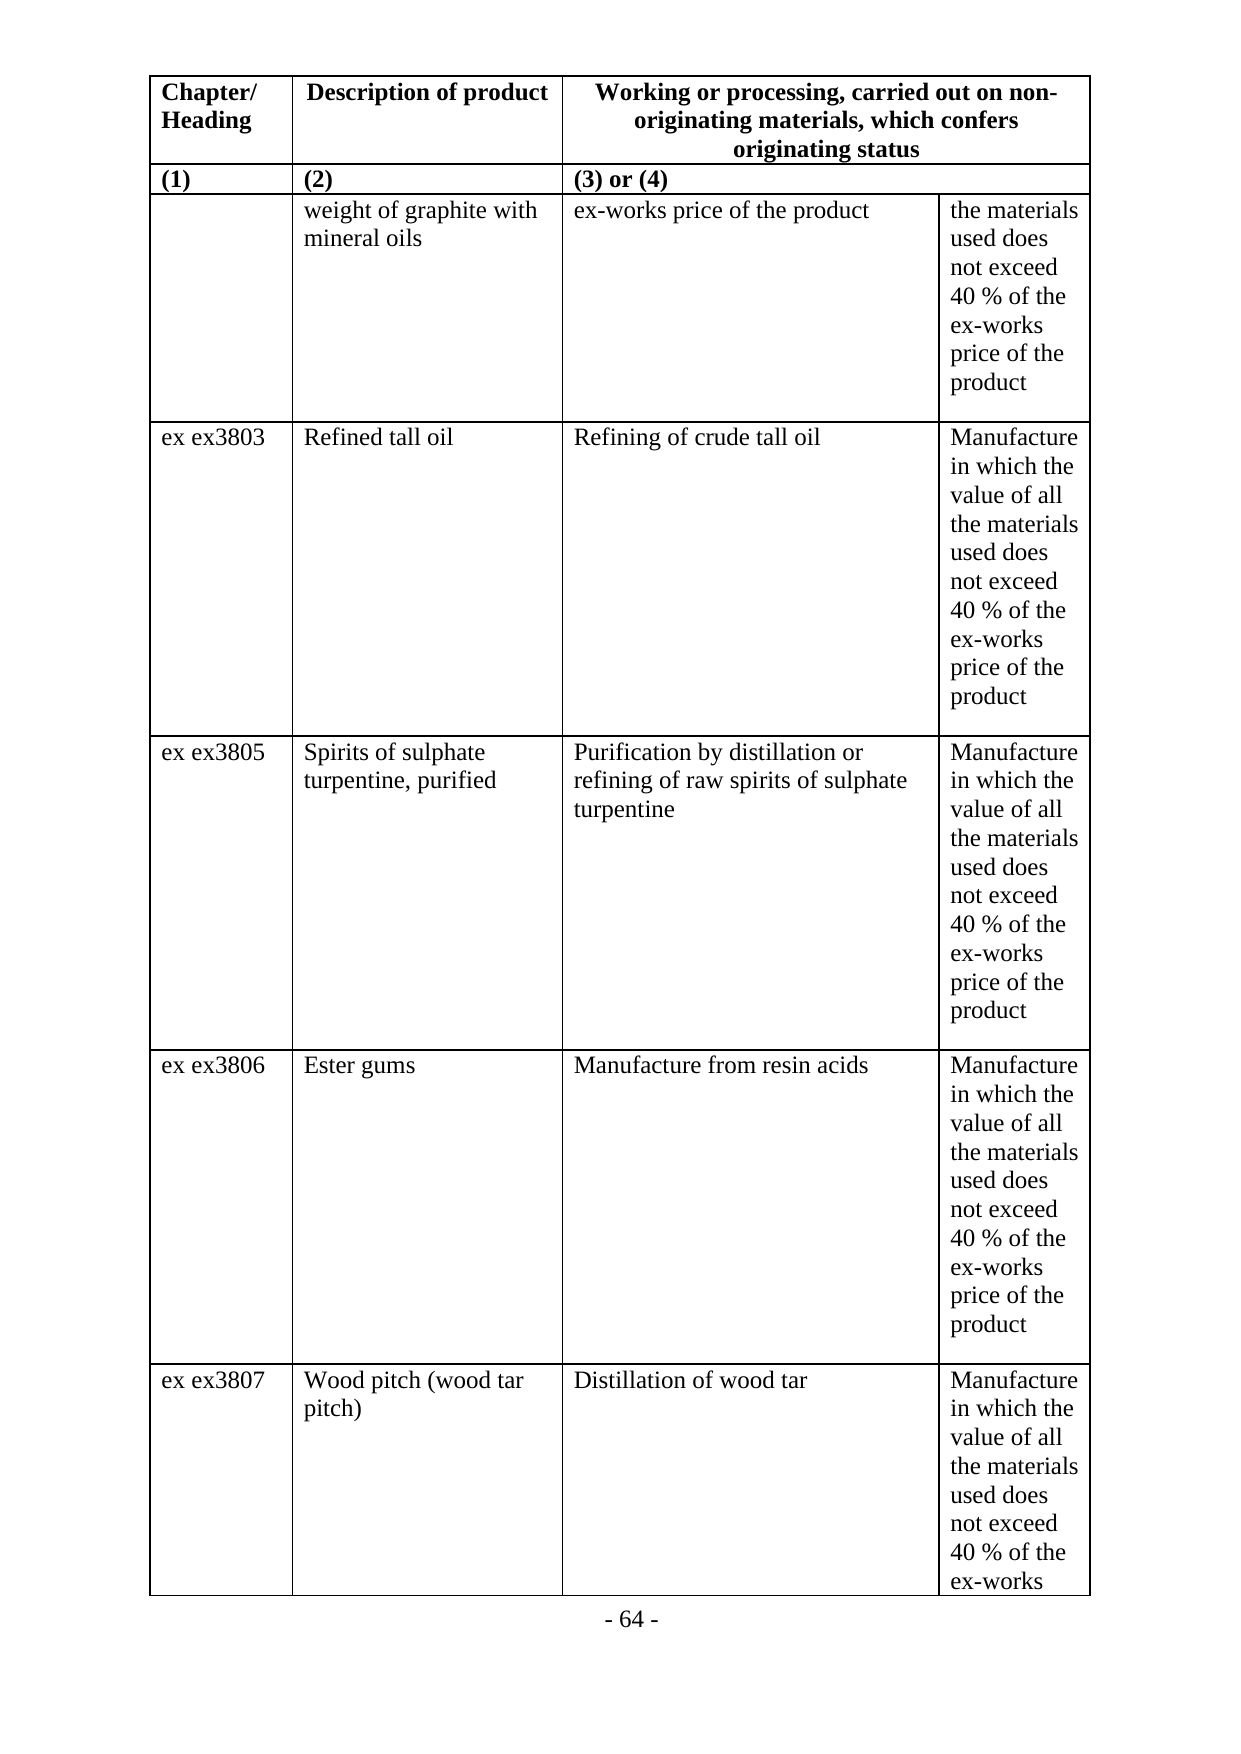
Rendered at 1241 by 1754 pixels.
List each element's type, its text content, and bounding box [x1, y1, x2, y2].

table_cell weight of graphite with mineral oils [293, 195, 562, 421]
table_cell (2) [293, 165, 562, 193]
table_cell Manufacture in which the value of all the materials used does not exceed 40 % of the ex-works price of the product [940, 737, 1089, 1049]
table_cell ex ex3806 [151, 1051, 292, 1363]
table_cell Spirits of sulphate turpentine, purified [293, 737, 562, 1049]
table_cell [151, 195, 292, 421]
table_cell (3) or (4) [563, 165, 1089, 193]
table_cell Manufacture in which the value of all the materials used does not exceed 40 % of the ex-works price of the product [940, 423, 1089, 735]
table_cell (1) [151, 165, 292, 193]
table_cell Manufacture from resin acids [563, 1051, 938, 1363]
table_cell Purification by distillation or refining of raw spirits of sulphate turpentine [563, 737, 938, 1049]
table_header Working or processing, carried out on non-originating materials, which confers originating status [563, 77, 1089, 163]
table_cell ex ex3805 [151, 737, 292, 1049]
table_cell ex ex3803 [151, 423, 292, 735]
table_cell Ester gums [293, 1051, 562, 1363]
table_cell Refining of crude tall oil [563, 423, 938, 735]
table_cell Refined tall oil [293, 423, 562, 735]
table_cell Manufacture in which the value of all the materials used does not exceed 40 % of the ex-works price of the product [940, 1051, 1089, 1363]
table_cell ex ex3807 [151, 1365, 292, 1595]
table_cell the materials used does not exceed 40 % of the ex-works price of the product [940, 195, 1089, 421]
table_header Description of product [293, 77, 562, 163]
table_cell Manufacture in which the value of all the materials used does not exceed 40 % of the ex-works [940, 1365, 1089, 1595]
table_cell ex-works price of the product [563, 195, 938, 421]
table_cell Wood pitch (wood tar pitch) [293, 1365, 562, 1595]
table_header Chapter/ Heading [151, 77, 292, 163]
table_cell Distillation of wood tar [563, 1365, 938, 1595]
